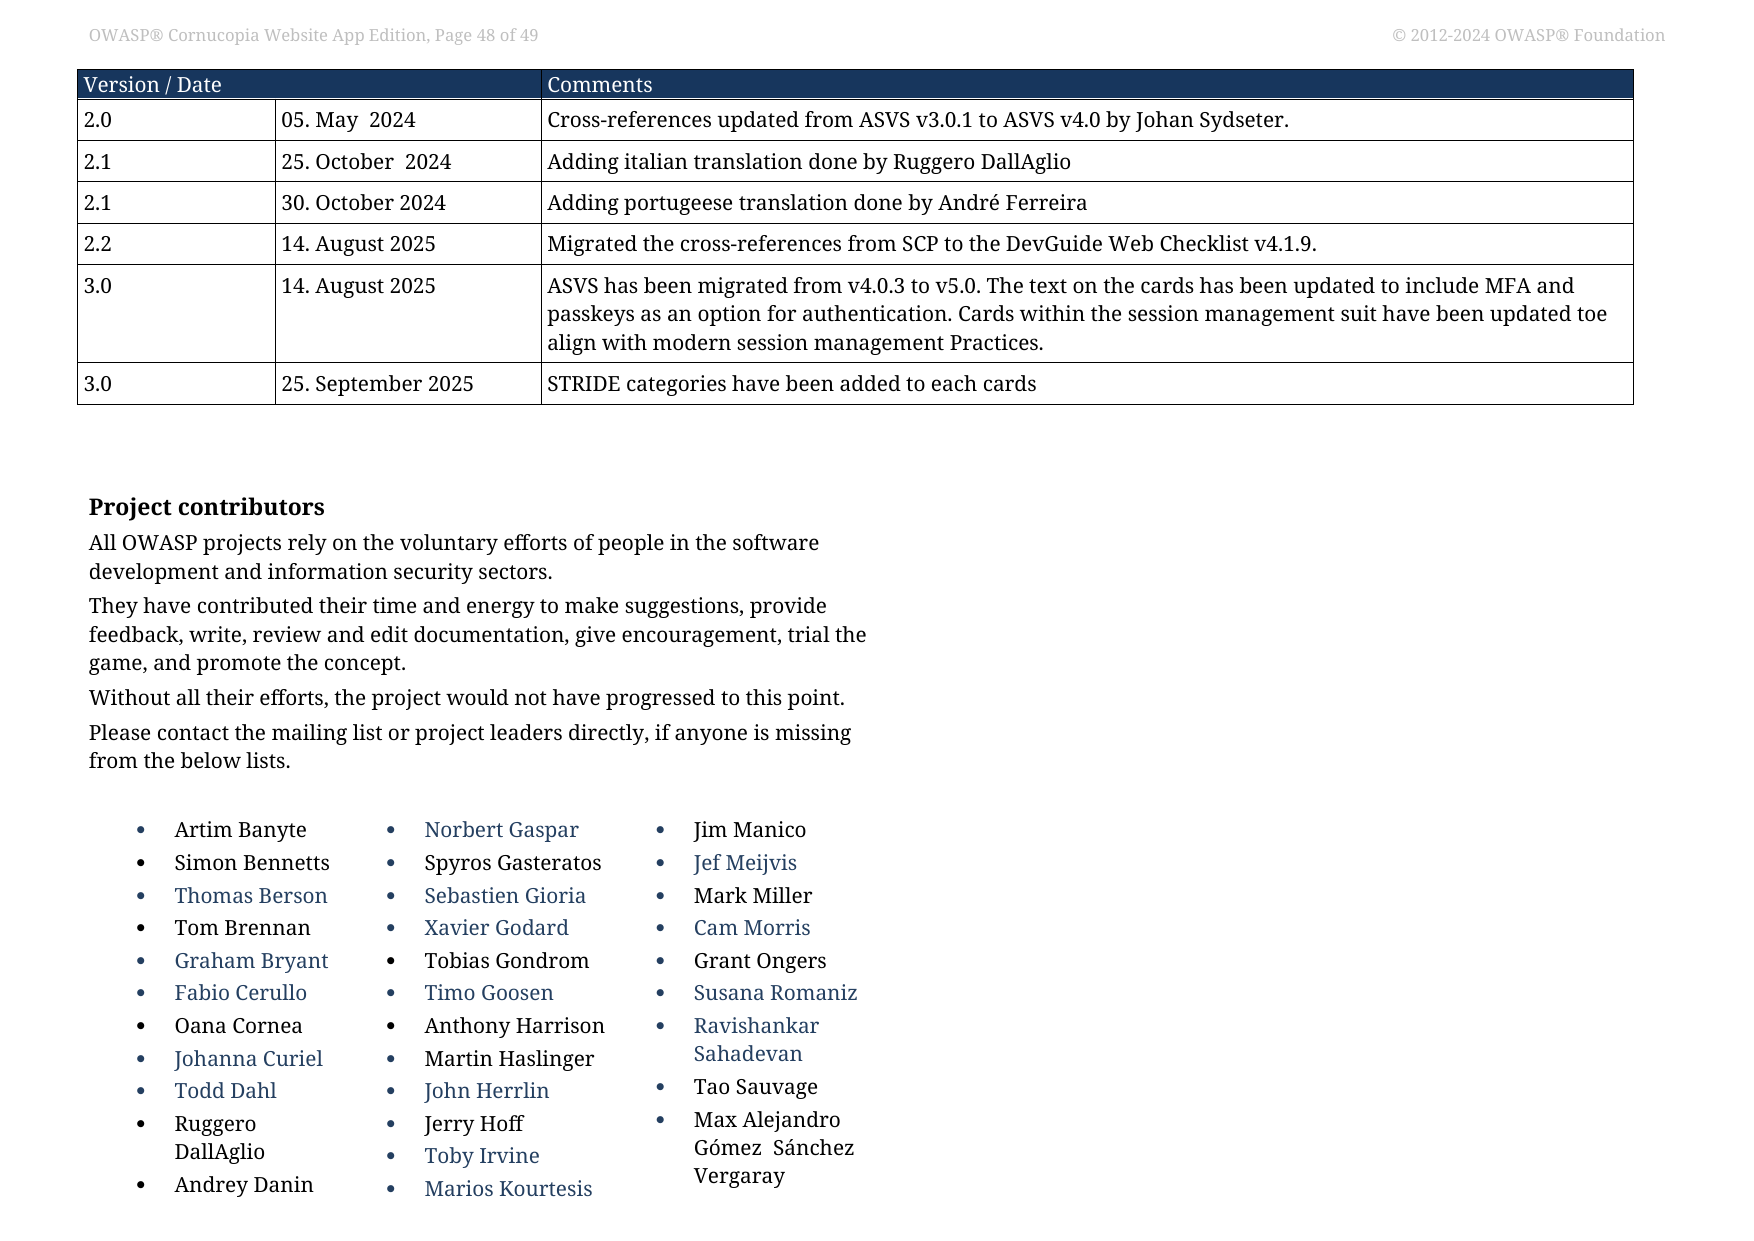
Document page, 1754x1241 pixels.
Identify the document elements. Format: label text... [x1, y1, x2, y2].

table_cell Migrated the cross-references from SCP to the DevGuide Web Checklist v4.1.9. [542, 224, 1633, 264]
table_header Comments [542, 70, 1633, 98]
table_header [908, 491, 1677, 1207]
table_header Version / Date [78, 70, 541, 98]
table_cell 14. August 2025 [276, 224, 541, 264]
table_header Artim Banyte Simon Bennetts Thomas Berson Tom Brennan Graham Bryant Fabio Cerullo Oana Cornea Johanna Curiel Todd Dahl Ruggero DallAglio Andrey Danin Luis Enriquez Andre Ferreira Ken Ferris Darío De Filippis [89, 816, 358, 1207]
table_cell Cross-references updated from ASVS v3.0.1 to ASVS v4.0 by Johan Sydseter. [542, 100, 1633, 140]
table_cell 05. May 2024 [276, 100, 541, 140]
table_cell 3.0 [78, 265, 275, 362]
table_header Norbert Gaspar Spyros Gasteratos Sebastien Gioria Xavier Godard Tobias Gondrom Timo Goosen Anthony Harrison Martin Haslinger John Herrlin Jerry Hoff Toby Irvine Marios Kourtesis Franck Lacosta Mathias Lemaire Antonis Manaras [358, 816, 628, 1207]
table_cell 2.0 [78, 100, 275, 140]
table_cell 3.0 [78, 363, 275, 403]
table_cell 2.2 [78, 224, 275, 264]
table_cell 25. September 2025 [276, 363, 541, 403]
table_cell STRIDE categories have been added to each cards [542, 363, 1633, 403]
table_cell Adding portugeese translation done by André Ferreira [542, 182, 1633, 223]
table_cell 25. October 2024 [276, 141, 541, 181]
table_header Project contributors All OWASP projects rely on the voluntary efforts of people in the software development and information security sectors. They have contributed their time and energy to make suggestions, provide feedback, write, review and edit documentation, give encouragement, trial the game, and promote the concept. Without all their efforts, the project would not have progressed to this point. Please contact the mailing list or project leaders directly, if anyone is missing from the below lists. [78, 491, 908, 1207]
table_cell 2.1 [78, 182, 275, 223]
table_cell 30. October 2024 [276, 182, 541, 223]
table_cell 2.1 [78, 141, 275, 181]
table_cell ASVS has been migrated from v4.0.3 to v5.0. The text on the cards has been updated to include MFA and passkeys as an option for authentication. Cards within the session management suit have been updated toe align with modern session management Practices. [542, 265, 1633, 362]
table_cell Adding italian translation done by Ruggero DallAglio [542, 141, 1633, 181]
table_cell 14. August 2025 [276, 265, 541, 362]
table_header Jim Manico Jef Meijvis Mark Miller Cam Morris Grant Ongers Susana Romaniz Ravishankar Sahadevan Tao Sauvage Max Alejandro Gómez Sánchez Vergaray Johan Sydseter Ive Verstappen Wagner Voltz Stephen de Vries Colin Watson [628, 816, 897, 1207]
